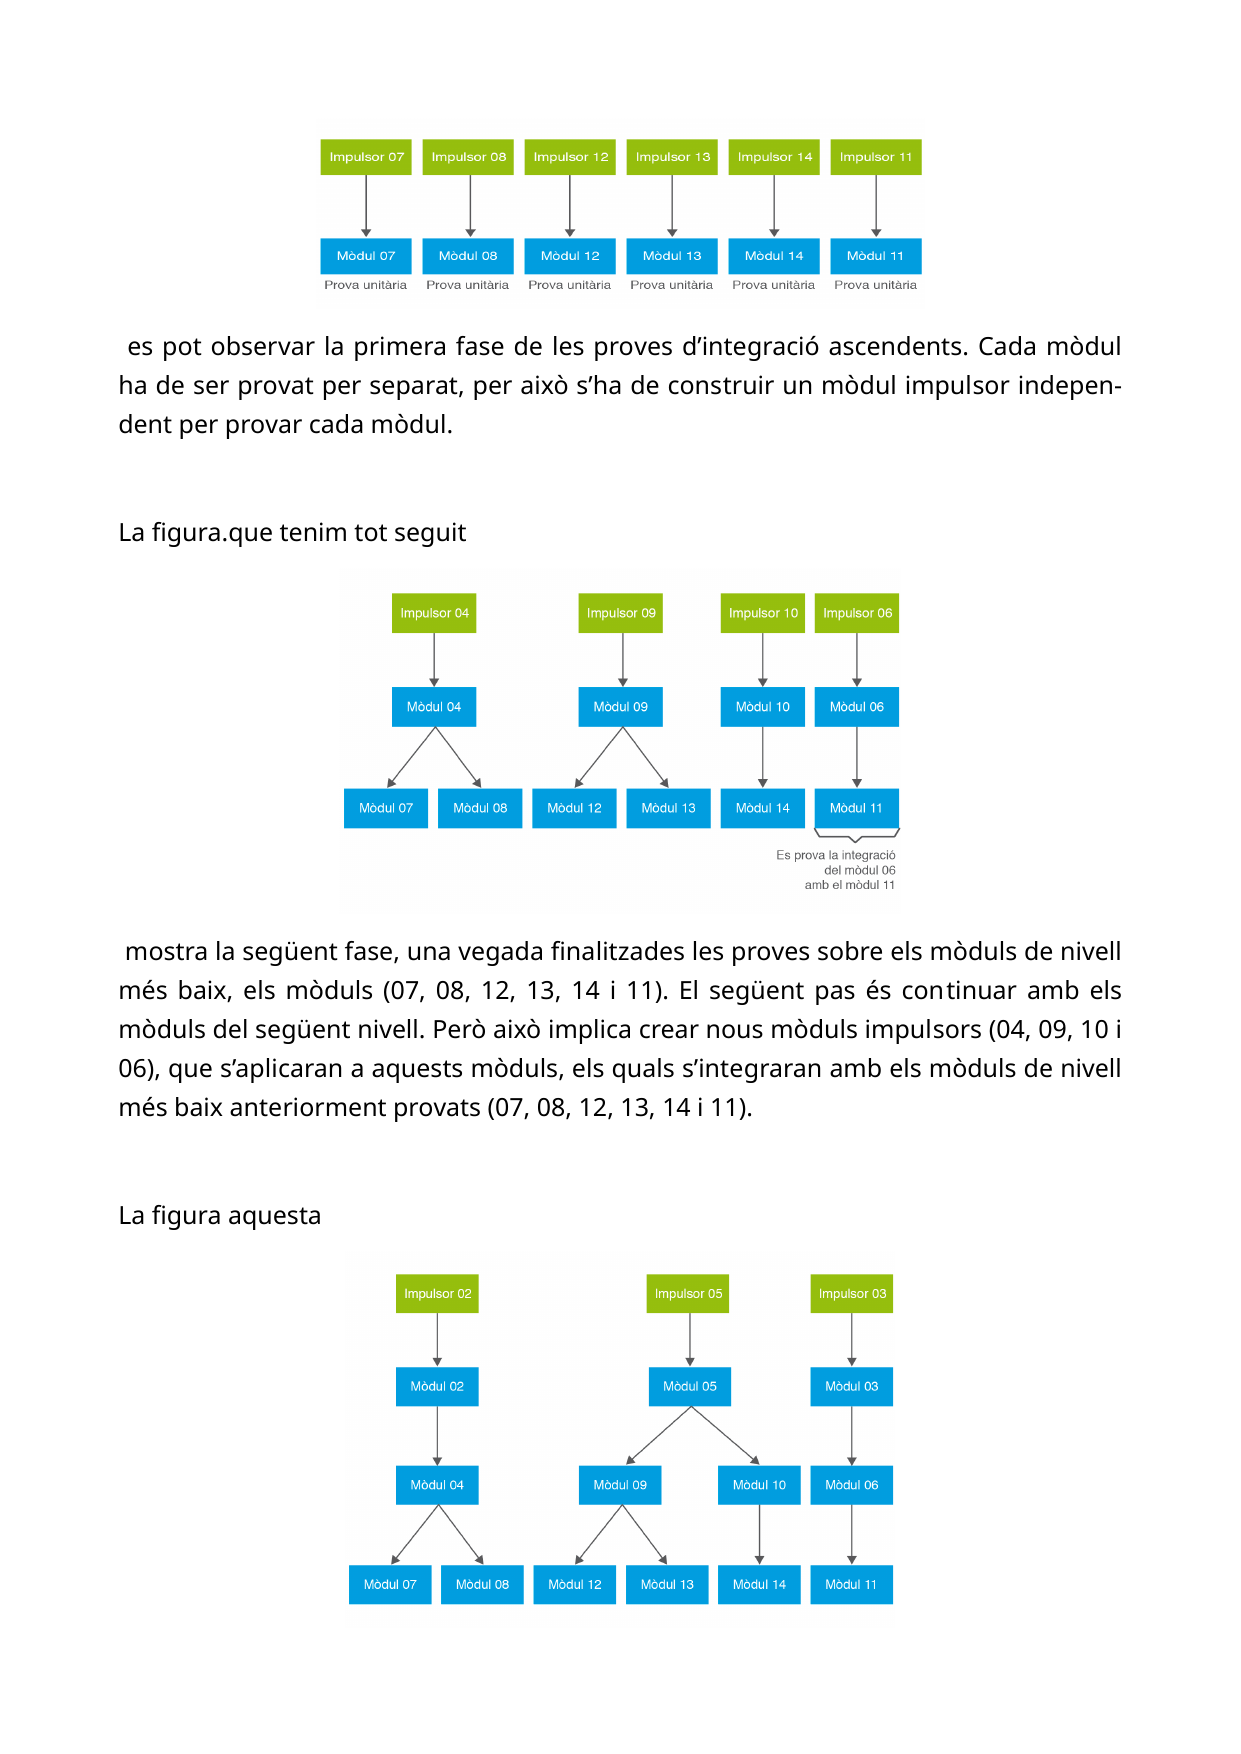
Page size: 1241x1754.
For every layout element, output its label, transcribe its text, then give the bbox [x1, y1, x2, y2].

text La figura aquesta [118, 1198, 1122, 1232]
text La figura.que tenim tot seguit [118, 514, 1122, 548]
picture [344, 1251, 896, 1628]
text es pot obser­var la pri­mera fase de les pro­ves d’inte­gra­ció ascen­dents. Cada mòdul ha de ser pro­vat per sepa­rat, per això s’ha de cons­truir un mòdul impul­sor inde­pen­dent per pro­var cada mòdul. [118, 329, 1122, 441]
picture [339, 568, 902, 914]
text mos­tra la següent fase, una vegada fina­lit­za­des les pro­ves sobre els mòduls de nivell més baix, els mòduls (07, 08, 12, 13, 14 i 11). El següent pas és con­ti­nuar amb els mòduls del següent nivell. Però això implica crear nous mòduls impul­sors (04, 09, 10 i 06), que s’apli­ca­ran a aquests mòduls, els quals s’inte­gra­ran amb els mòduls de nivell més baix ante­ri­or­ment pro­vats (07, 08, 12, 13, 14 i 11). [118, 933, 1122, 1124]
picture [315, 118, 925, 309]
